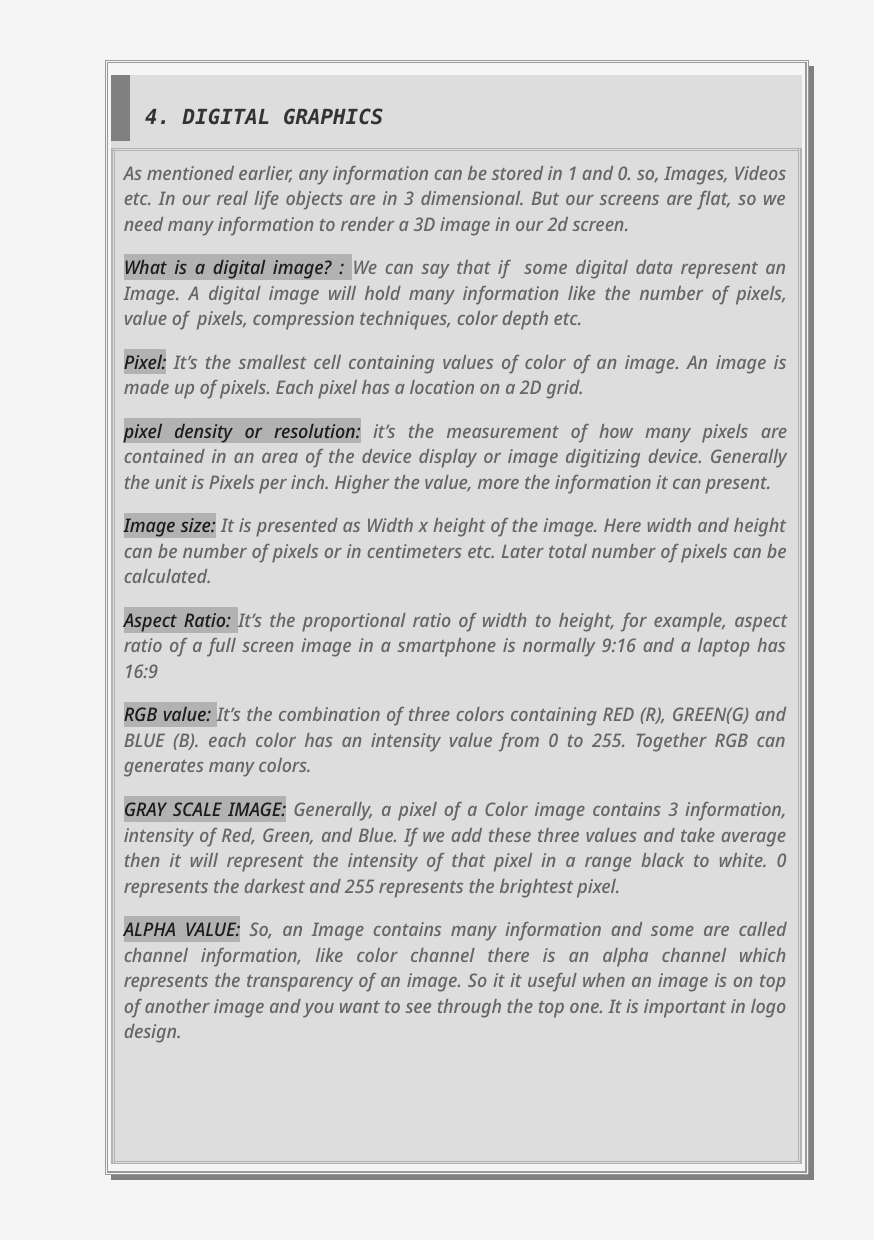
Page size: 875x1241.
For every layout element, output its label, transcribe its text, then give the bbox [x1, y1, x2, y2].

text Image size: It is presented as Width x height of the image. Here width and height can be number of pixels or in centimeters etc. Later total number of pixels can be calculated. [115, 500, 798, 589]
subtitle 4. DIGITAL GRAPHICS [130, 75, 802, 141]
text ALPHA VALUE: So, an Image contains many information and some are called channel information, like color channel there is an alpha channel which represents the transparency of an image. So it it useful when an image is on top of another image and you want to see through the top one. It is important in logo design. [115, 904, 798, 1044]
text Aspect Ratio: It’s the proportional ratio of width to height, for example, aspect ratio of a full screen image in a smartphone is normally 9:16 and a laptop has 16:9 [115, 595, 798, 684]
text pixel density or resolution: it’s the measurement of how many pixels are contained in an area of the device display or image digitizing device. Generally the unit is Pixels per inch. Higher the value, more the information it can present. [115, 406, 798, 494]
text RGB value: It’s the combination of three colors containing RED (R), GREEN(G) and BLUE (B). each color has an intensity value from 0 to 255. Together RGB can generates many colors. [115, 689, 798, 778]
text Pixel: It’s the smallest cell containing values of color of an image. An image is made up of pixels. Each pixel has a location on a 2D grid. [115, 337, 798, 400]
text As mentioned earlier, any information can be stored in 1 and 0. so, Images, Videos etc. In our real life objects are in 3 dimensional. But our screens are flat, so we need many information to render a 3D image in our 2d screen. [115, 151, 798, 236]
text GRAY SCALE IMAGE: Generally, a pixel of a Color image contains 3 information, intensity of Red, Green, and Blue. If we add these three values and take average then it will represent the intensity of that pixel in a range black to white. 0 represents the darkest and 255 represents the brightest pixel. [115, 784, 798, 898]
text What is a digital image? : We can say that if some digital data represent an Image. A digital image will hold many information like the number of pixels, value of pixels, compression techniques, color depth etc. [115, 242, 798, 331]
